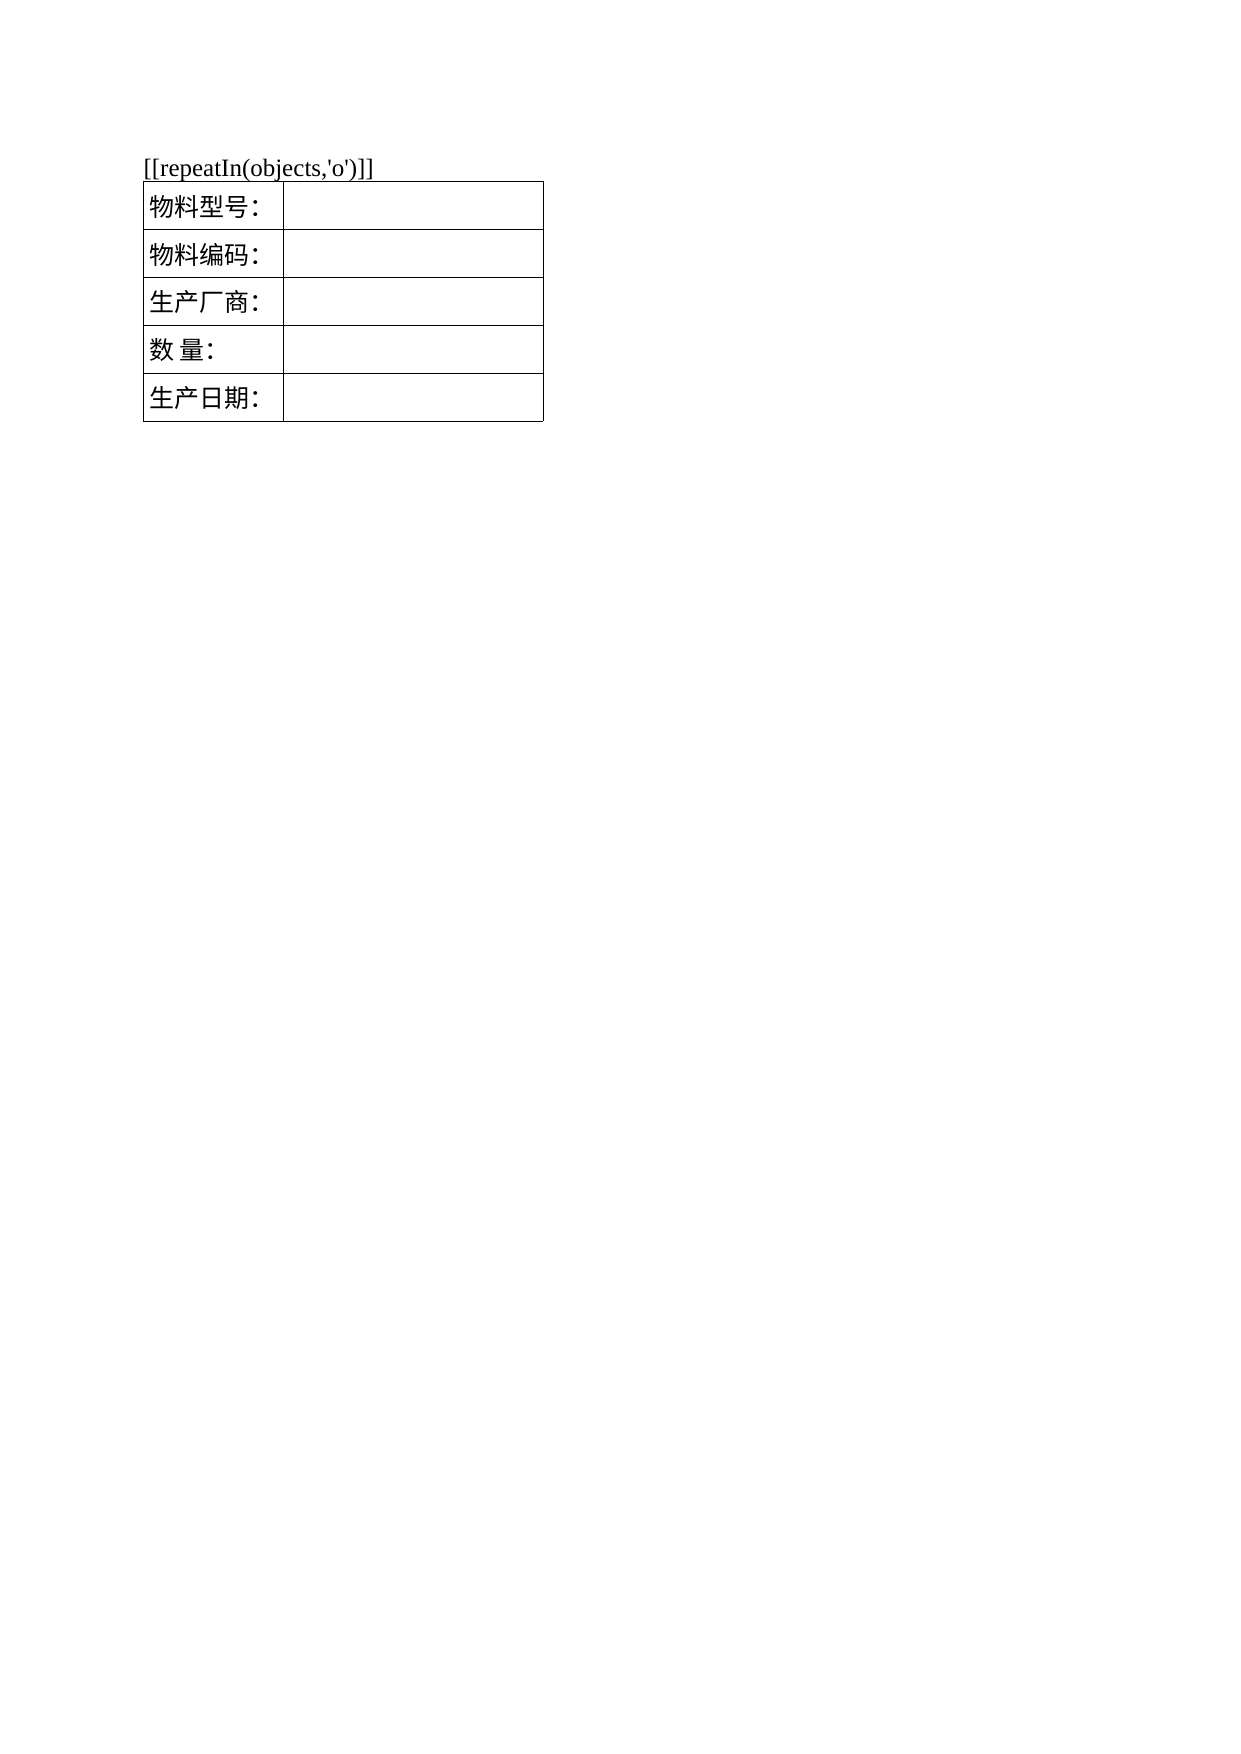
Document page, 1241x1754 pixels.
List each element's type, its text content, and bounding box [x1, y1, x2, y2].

table_cell 物料编码： [144, 230, 283, 277]
table_cell [284, 278, 543, 325]
table_cell [284, 326, 543, 373]
table_cell 数 量： [144, 326, 283, 373]
table_header 物料型号： [144, 182, 283, 229]
table_cell 生产日期： [144, 374, 283, 421]
table_cell 生产厂商： [144, 278, 283, 325]
table_header [284, 182, 543, 229]
table_cell [284, 230, 543, 277]
table_header [[repeatIn(objects,'o')]] [138, 148, 559, 468]
table_cell [284, 374, 543, 421]
